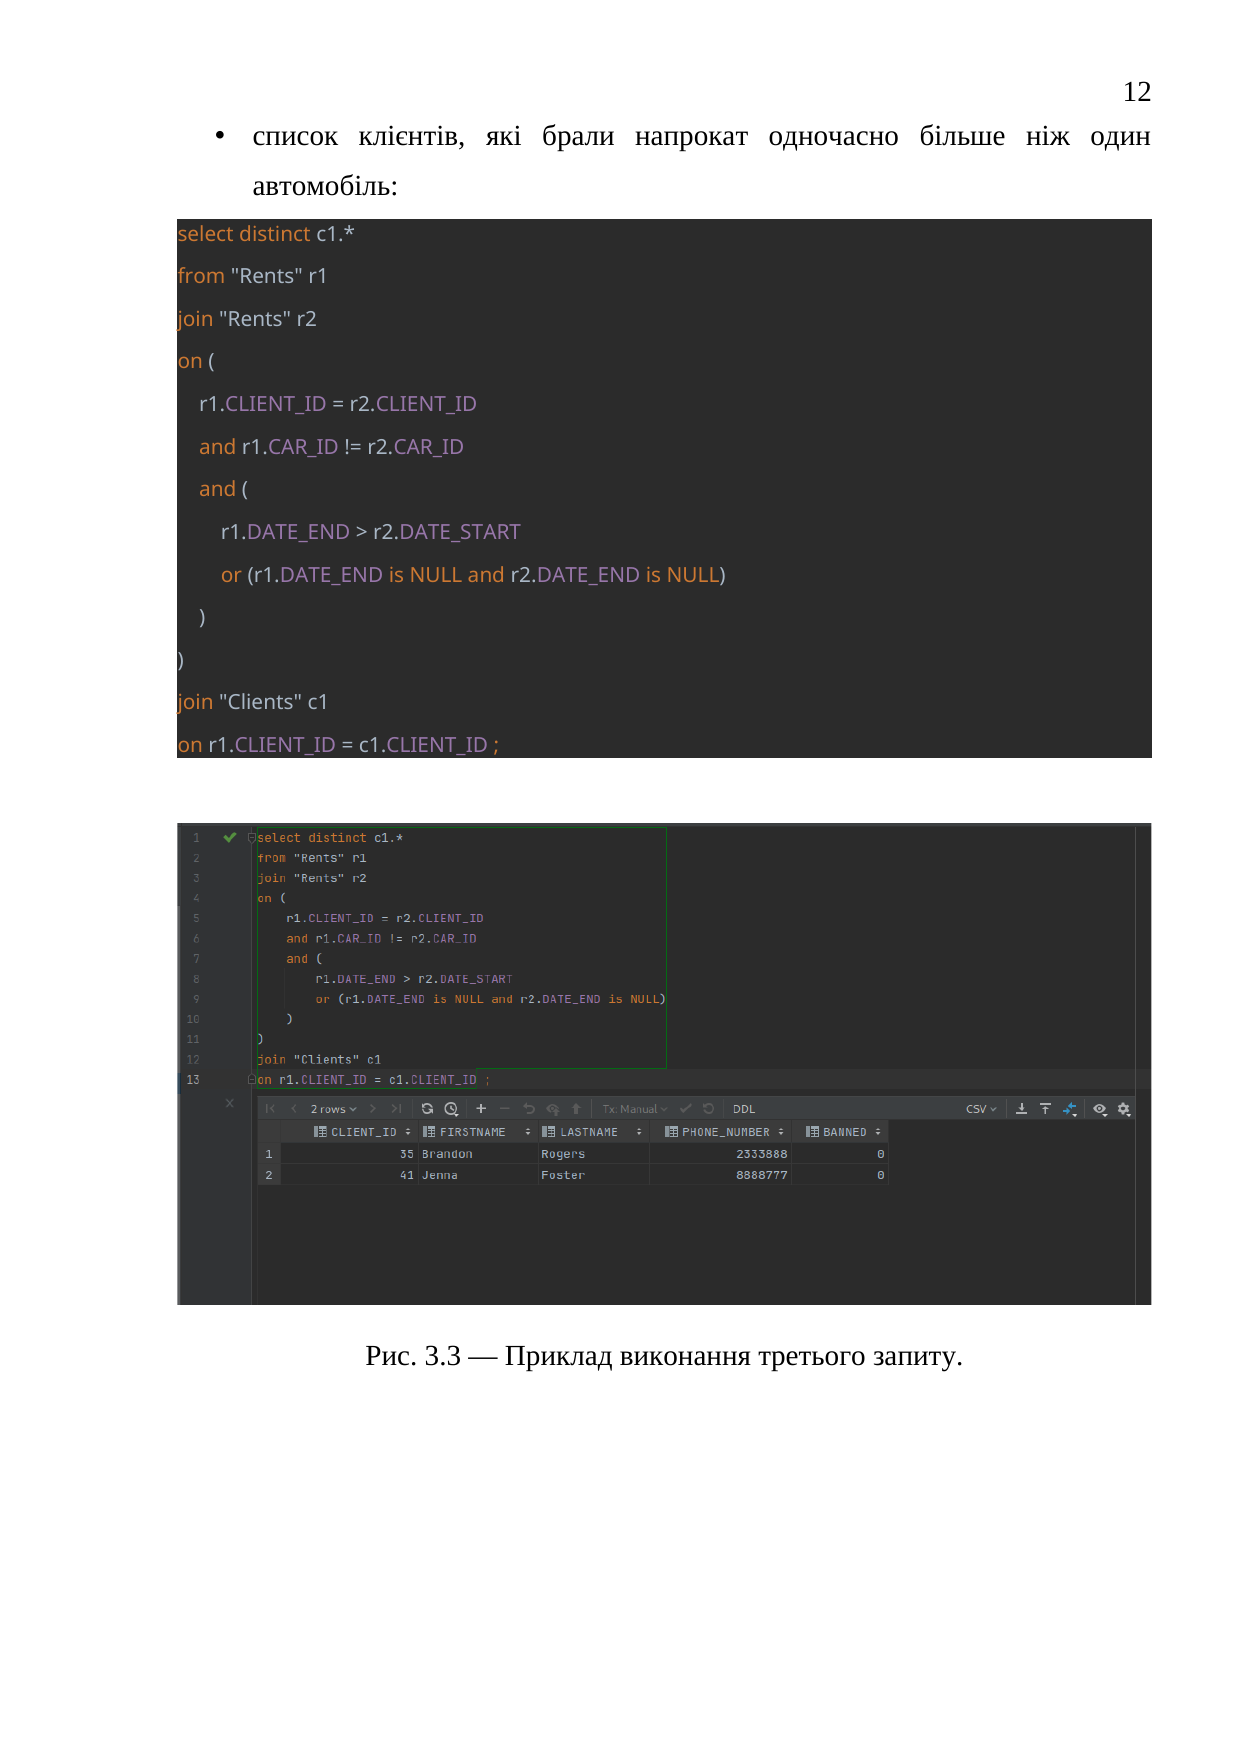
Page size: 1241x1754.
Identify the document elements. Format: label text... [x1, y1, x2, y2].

text select distinct c1.* from "Rents" r1 join "Rents" r2 on ( r1.CLIENT_ID = r2.CLIENT_ID and r1.CAR_ID != r2.CAR_ID and ( r1.DATE_END > r2.DATE_START or (r1.DATE_END is NULL and r2.DATE_END is NULL) ) ) join "Clients" c1 on r1.CLIENT_ID = c1.CLIENT_ID ; [177, 219, 1152, 758]
text Рис. 3.3 — Приклад виконання третього запиту. [177, 1305, 1152, 1372]
list список клієнтів, які брали напрокат одночасно більше ніж один автомобіль: [215, 118, 1152, 202]
picture [177, 823, 1152, 1305]
